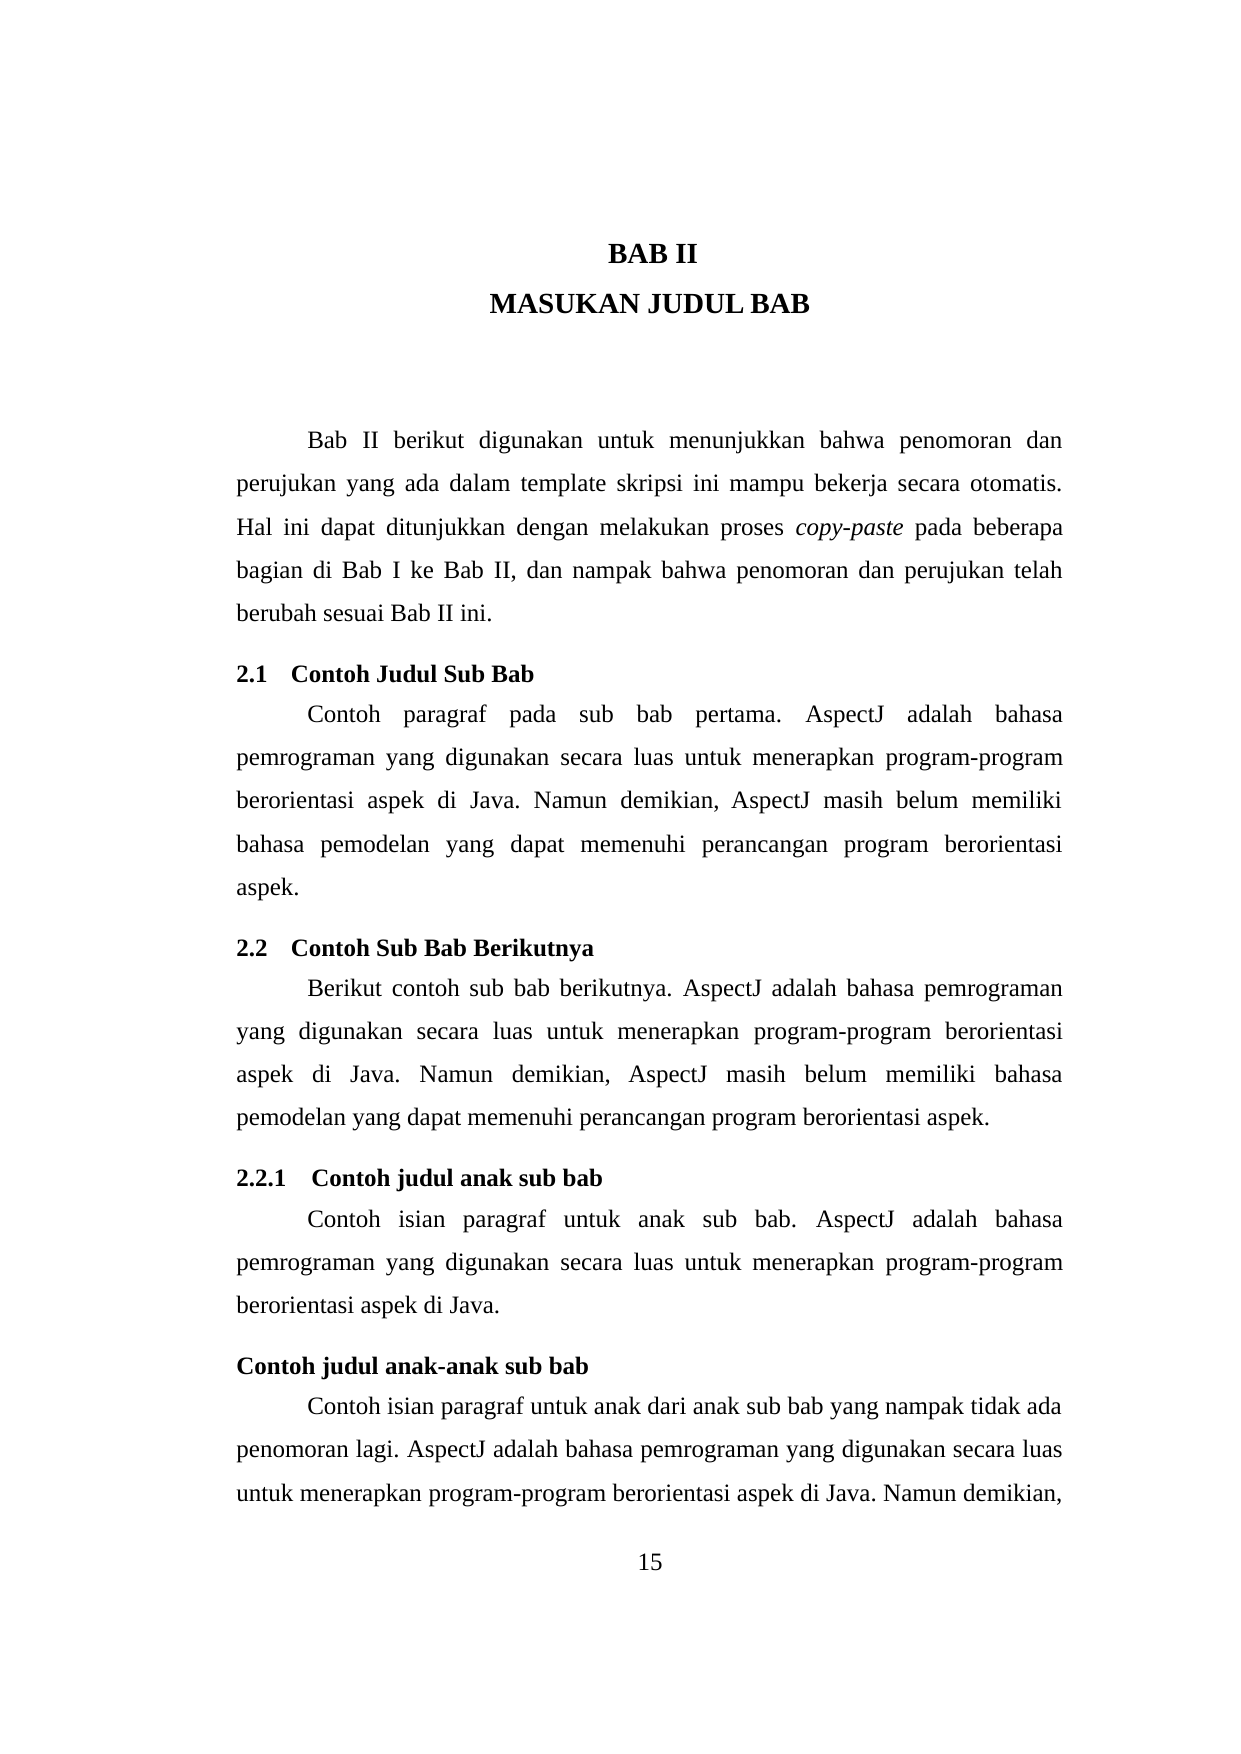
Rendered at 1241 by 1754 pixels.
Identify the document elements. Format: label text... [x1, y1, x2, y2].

text Contoh isian paragraf untuk anak sub bab. AspectJ adalah bahasa pemrograman yang digunakan secara luas untuk menerapkan program-program berorientasi aspek di Java. [236, 1204, 1063, 1319]
subtitle bab II masukan judul bab [236, 236, 1063, 320]
text Bab II berikut digunakan untuk menunjukkan bahwa penomoran dan perujukan yang ada dalam template skripsi ini mampu bekerja secara otomatis. Hal ini dapat ditunjukkan dengan melakukan proses copy-paste pada beberapa bagian di Bab I ke Bab II, dan nampak bahwa penomoran dan perujukan telah berubah sesuai Bab II ini. [236, 425, 1063, 627]
text Contoh paragraf pada sub bab pertama. AspectJ adalah bahasa pemrograman yang digunakan secara luas untuk menerapkan program-program berorientasi aspek di Java. Namun demikian, AspectJ masih belum memiliki bahasa pemodelan yang dapat memenuhi perancangan program berorientasi aspek. [236, 699, 1063, 901]
subtitle Contoh sub bab berikutnya [236, 933, 1063, 961]
subtitle Contoh judul anak sub bab [236, 1163, 1063, 1192]
subtitle Contoh judul anak-anak sub bab [236, 1351, 1063, 1380]
text Berikut contoh sub bab berikutnya. AspectJ adalah bahasa pemrograman yang digunakan secara luas untuk menerapkan program-program berorientasi aspek di Java. Namun demikian, AspectJ masih belum memiliki bahasa pemodelan yang dapat memenuhi perancangan program berorientasi aspek. [236, 973, 1063, 1131]
text Contoh isian paragraf untuk anak dari anak sub bab yang nampak tidak ada penomoran lagi. AspectJ adalah bahasa pemrograman yang digunakan secara luas untuk menerapkan program-program berorientasi aspek di Java. Namun demikian, [236, 1391, 1063, 1506]
subtitle Contoh judul sub bab [236, 659, 1063, 687]
